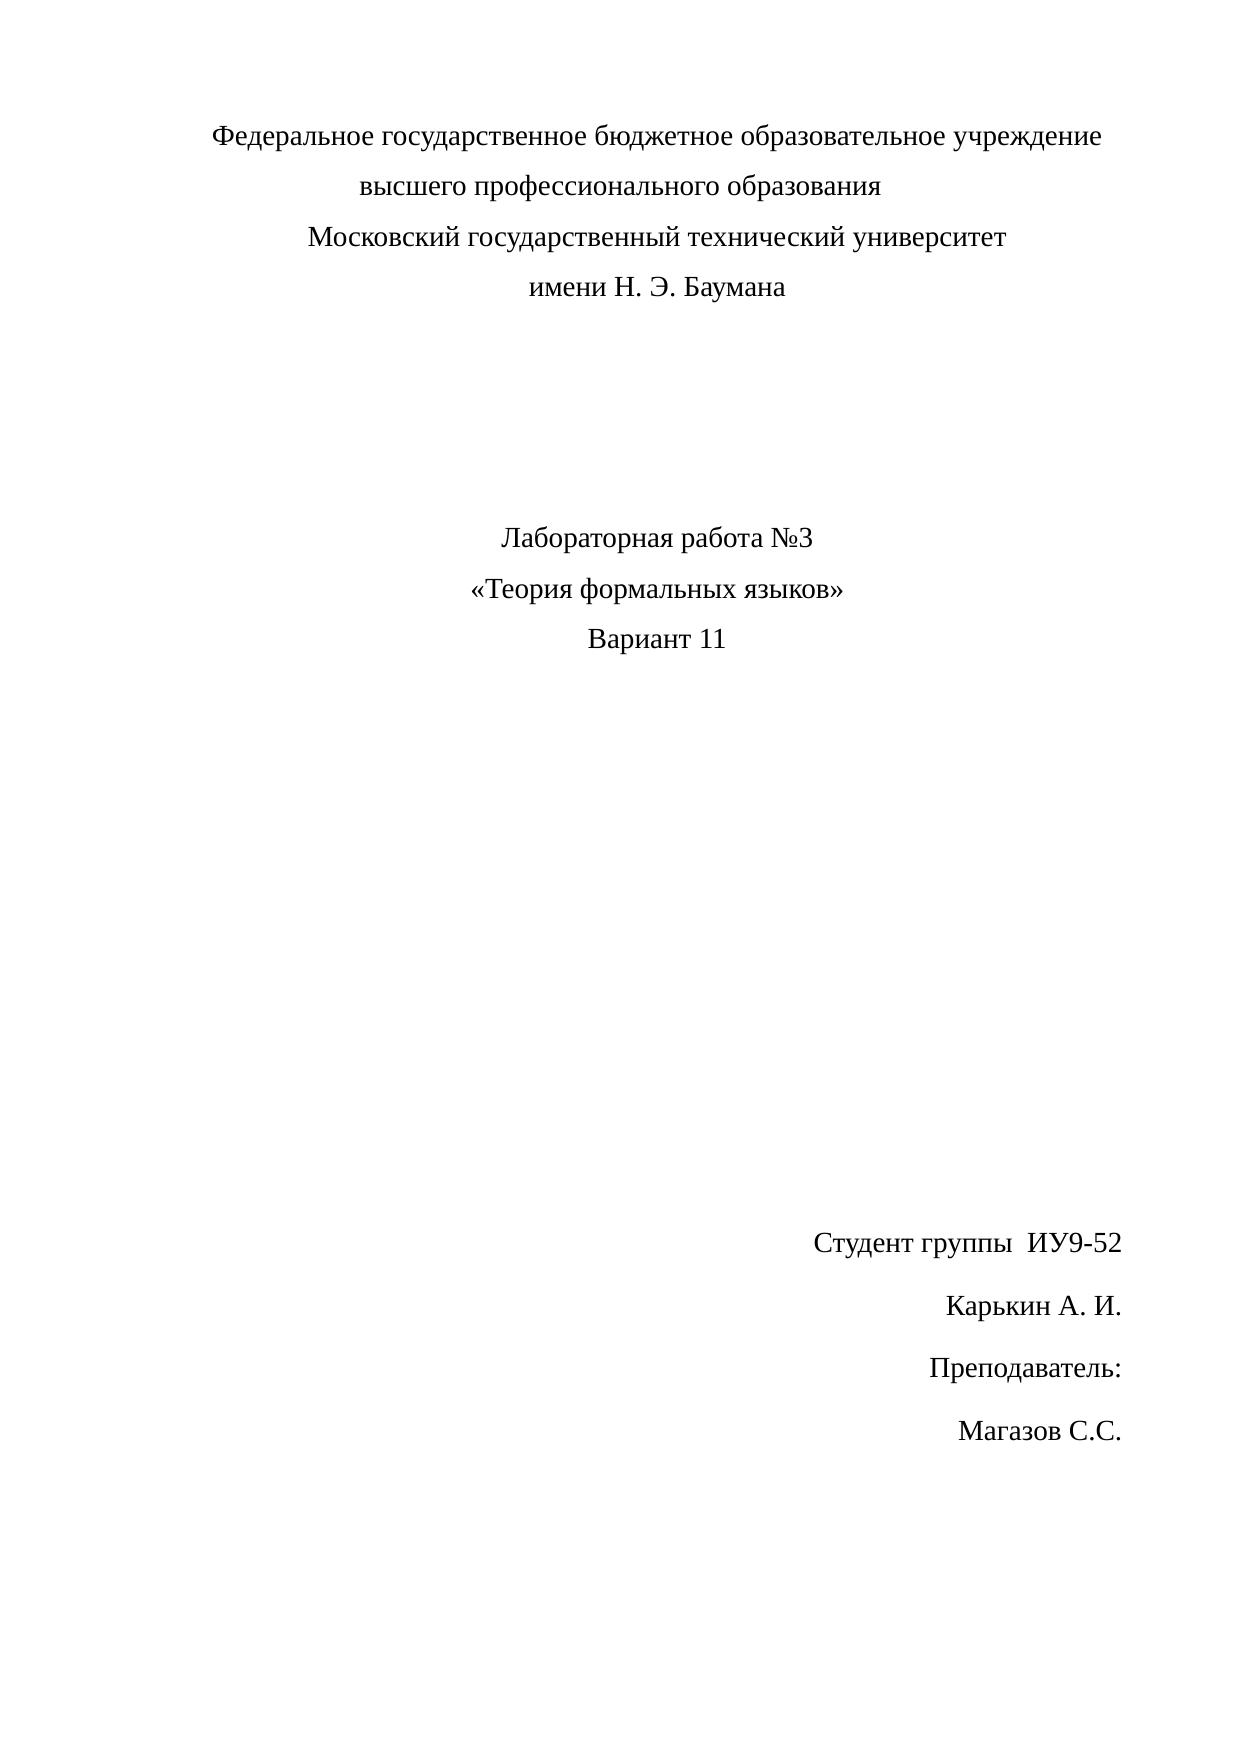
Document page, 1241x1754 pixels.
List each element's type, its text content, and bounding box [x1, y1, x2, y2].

text Лабораторная работа №3 [118, 521, 1122, 554]
text Федеральное государственное бюджетное образовательное учреждение высшего профессионального образования [118, 118, 1122, 202]
text Московский государственный технический университет [118, 219, 1122, 252]
text Студент группы ИУ9-52 [118, 1225, 1122, 1258]
text Магазов С.С. [118, 1413, 1122, 1447]
text «Теория формальных языков» [118, 571, 1122, 604]
text Вариант 11 [118, 621, 1122, 655]
text имени Н. Э. Баумана [118, 269, 1122, 303]
text Преподаватель: [118, 1351, 1122, 1384]
text Карькин А. И. [118, 1288, 1122, 1321]
